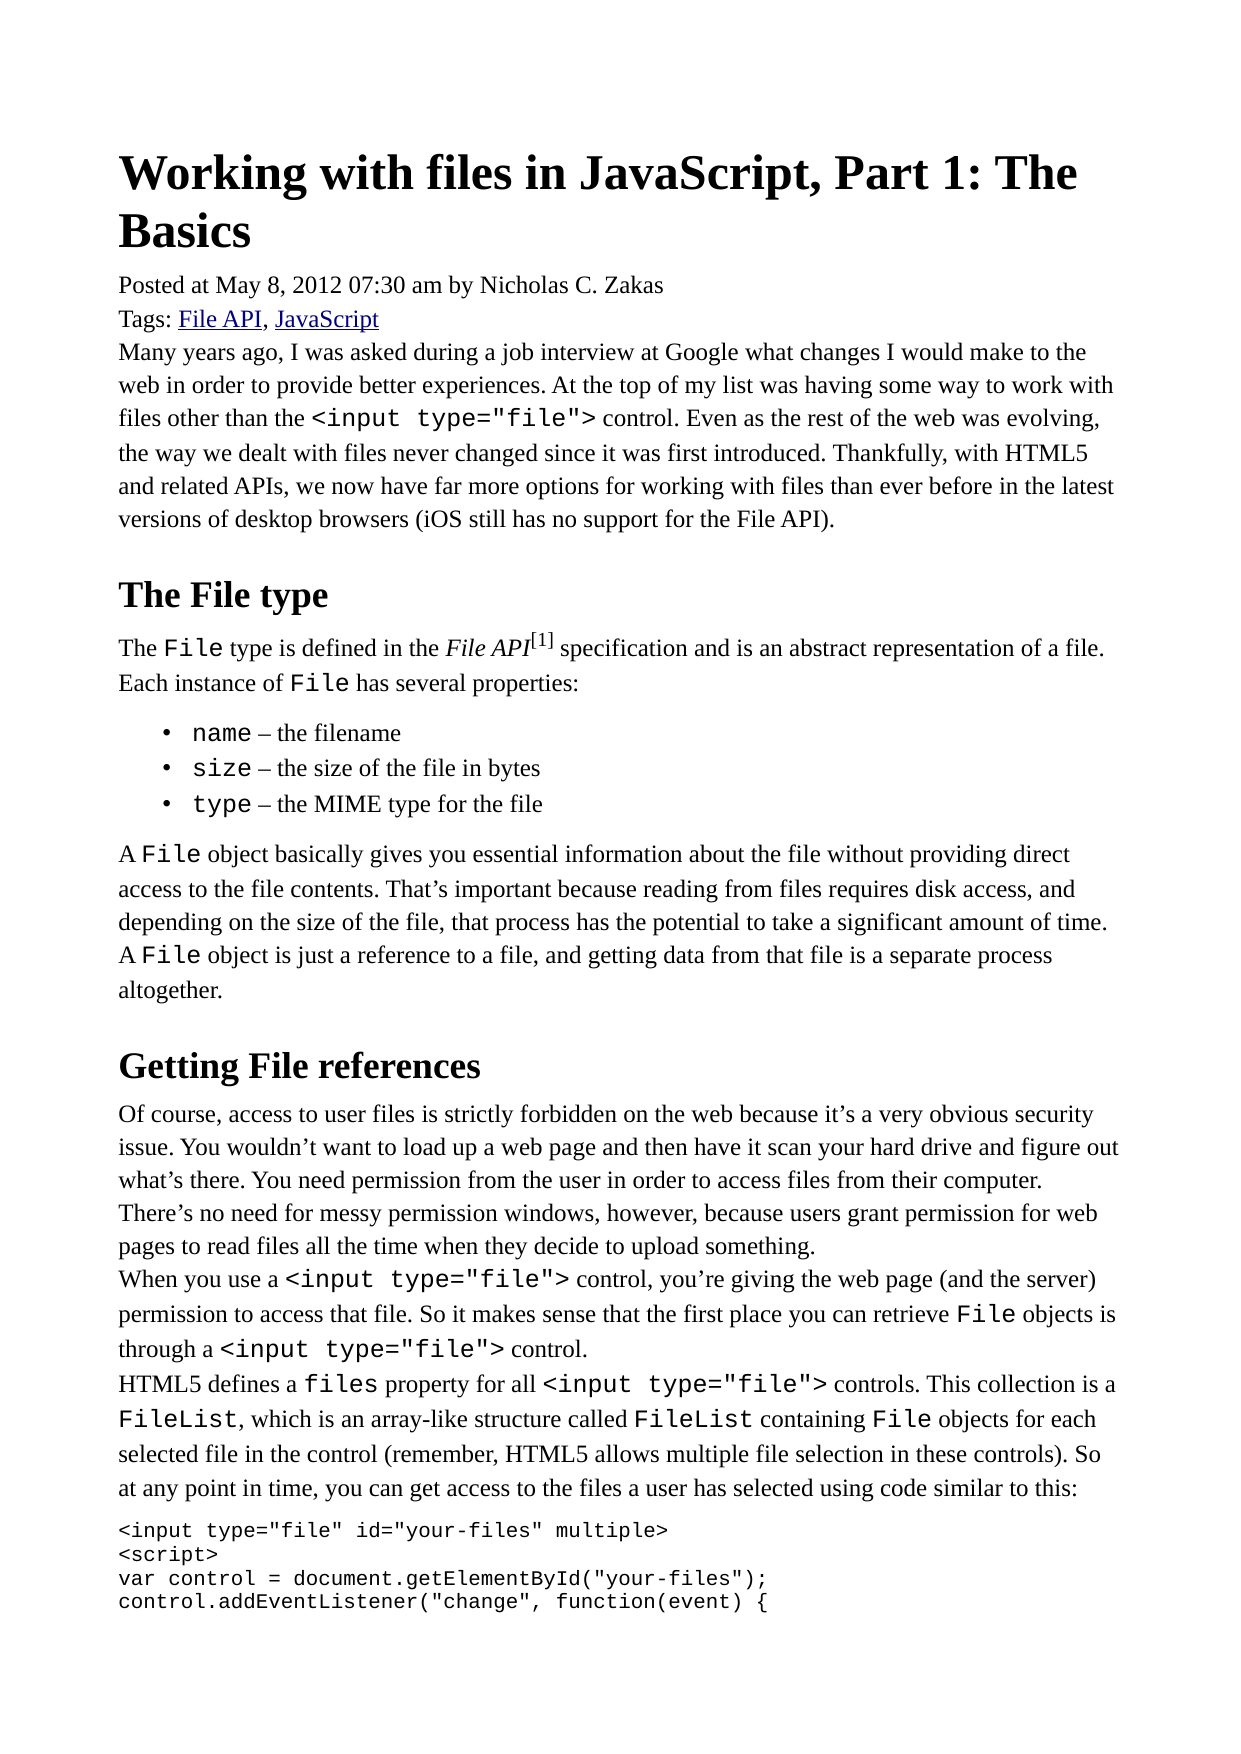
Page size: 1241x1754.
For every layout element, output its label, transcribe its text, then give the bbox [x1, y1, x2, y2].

subtitle Working with files in JavaScript, Part 1: The Basics [118, 143, 1122, 258]
text Tags: File API, JavaScript [118, 304, 1122, 332]
list name – the filename [162, 718, 1122, 749]
subtitle Getting File references [118, 1043, 1122, 1086]
text var control = document.getElementById("your-files"); [118, 1567, 1122, 1591]
text Posted at May 8, 2012 07:30 am by Nicholas C. Zakas [118, 271, 1122, 299]
text <input type="file" id="your-files" multiple> [118, 1520, 1122, 1544]
text Of course, access to user files is strictly forbidden on the web because it’s a very obvious security issue. You wouldn’t want to load up a web page and then have it scan your hard drive and figure out what’s there. You need permission from the user in order to access files from their computer. There’s no need for messy permission windows, however, because users grant permission for web pages to read files all the time when they decide to upload something. When you use a <input type="file"> control, you’re giving the web page (and the server) permission to access that file. So it makes sense that the first place you can retrieve File objects is through a <input type="file"> control. HTML5 defines a files property for all <input type="file"> controls. This collection is a FileList, which is an array-like structure called FileList containing File objects for each selected file in the control (remember, HTML5 allows multiple file selection in these controls). So at any point in time, you can get access to the files a user has selected using code similar to this: [118, 1099, 1122, 1501]
text <script> [118, 1544, 1122, 1567]
list type – the MIME type for the file [162, 789, 1122, 819]
text A File object basically gives you essential information about the file without providing direct access to the file contents. That’s important because reading from files requires disk access, and depending on the size of the file, that process has the potential to take a significant amount of time. A File object is just a reference to a file, and getting data from that file is a separate process altogether. [118, 839, 1122, 1004]
text The File type is defined in the File API[1] specification and is an abstract representation of a file. Each instance of File has several properties: [118, 628, 1122, 699]
text control.addEventListener("change", function(event) { [118, 1591, 1122, 1615]
subtitle The File type [118, 572, 1122, 615]
text Many years ago, I was asked during a job interview at Google what changes I would make to the web in order to provide better experiences. At the top of my list was having some way to work with files other than the <input type="file"> control. Even as the rest of the web was evolving, the way we dealt with files never changed since it was first introduced. Thankfully, with HTML5 and related APIs, we now have far more options for working with files than ever before in the latest versions of desktop browsers (iOS still has no support for the File API). [118, 337, 1122, 533]
list size – the size of the file in bytes [162, 753, 1122, 784]
